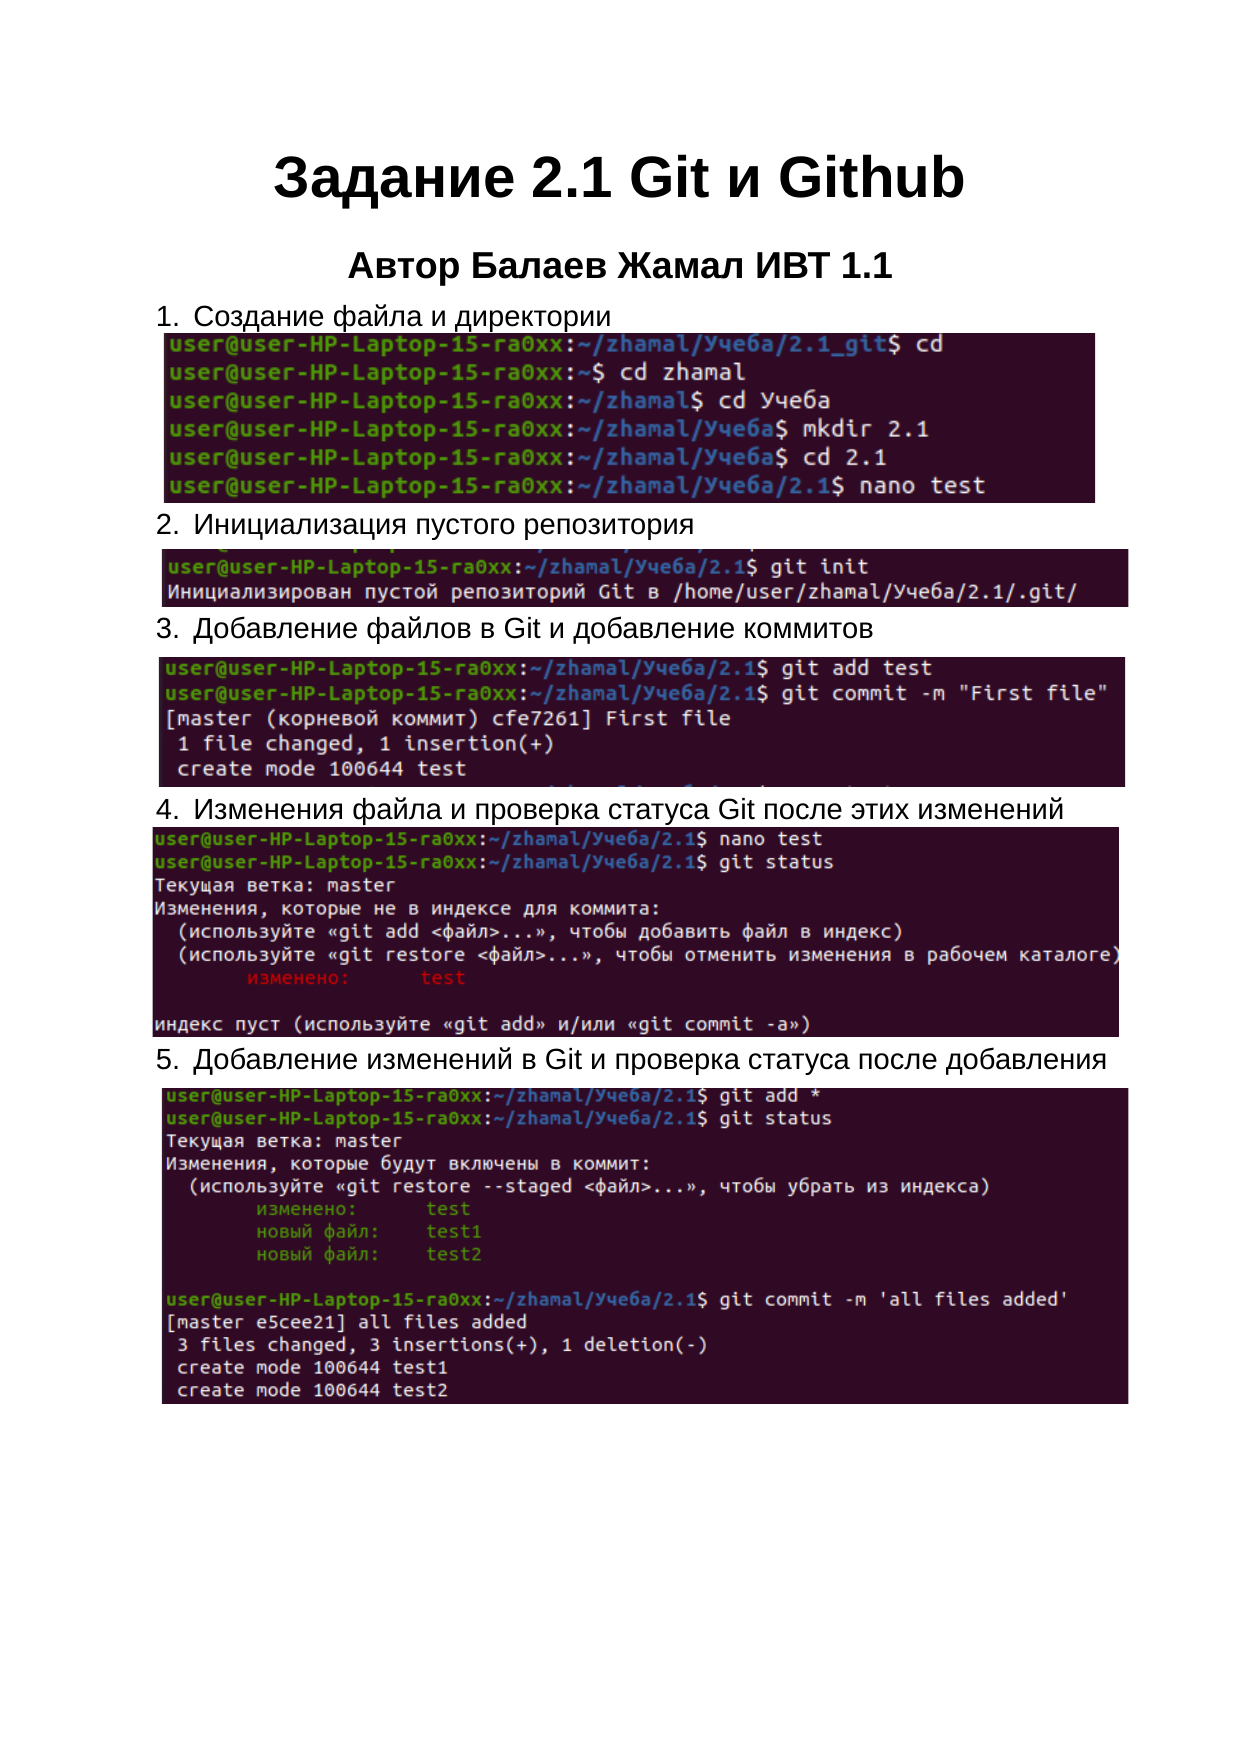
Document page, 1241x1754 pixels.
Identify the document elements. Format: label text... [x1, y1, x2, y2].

list Создание файла и директории [156, 299, 1122, 333]
list Добавление файлов в Git и добавление коммитов [156, 560, 1122, 645]
subtitle Автор Балаев Жамал ИВТ 1.1 [118, 243, 1122, 287]
list Инициализация пустого репозитория [156, 352, 1122, 541]
picture [152, 827, 1119, 1037]
picture [161, 1088, 1129, 1404]
picture [163, 333, 1096, 503]
picture [161, 549, 1129, 607]
list Изменения файла и проверка статуса Git после этих изменений [156, 664, 1122, 826]
title Задание 2.1 Git и Github [118, 143, 1122, 210]
picture [158, 657, 1126, 787]
list Добавление изменений в Git и проверка статуса после добавления [156, 845, 1122, 1076]
